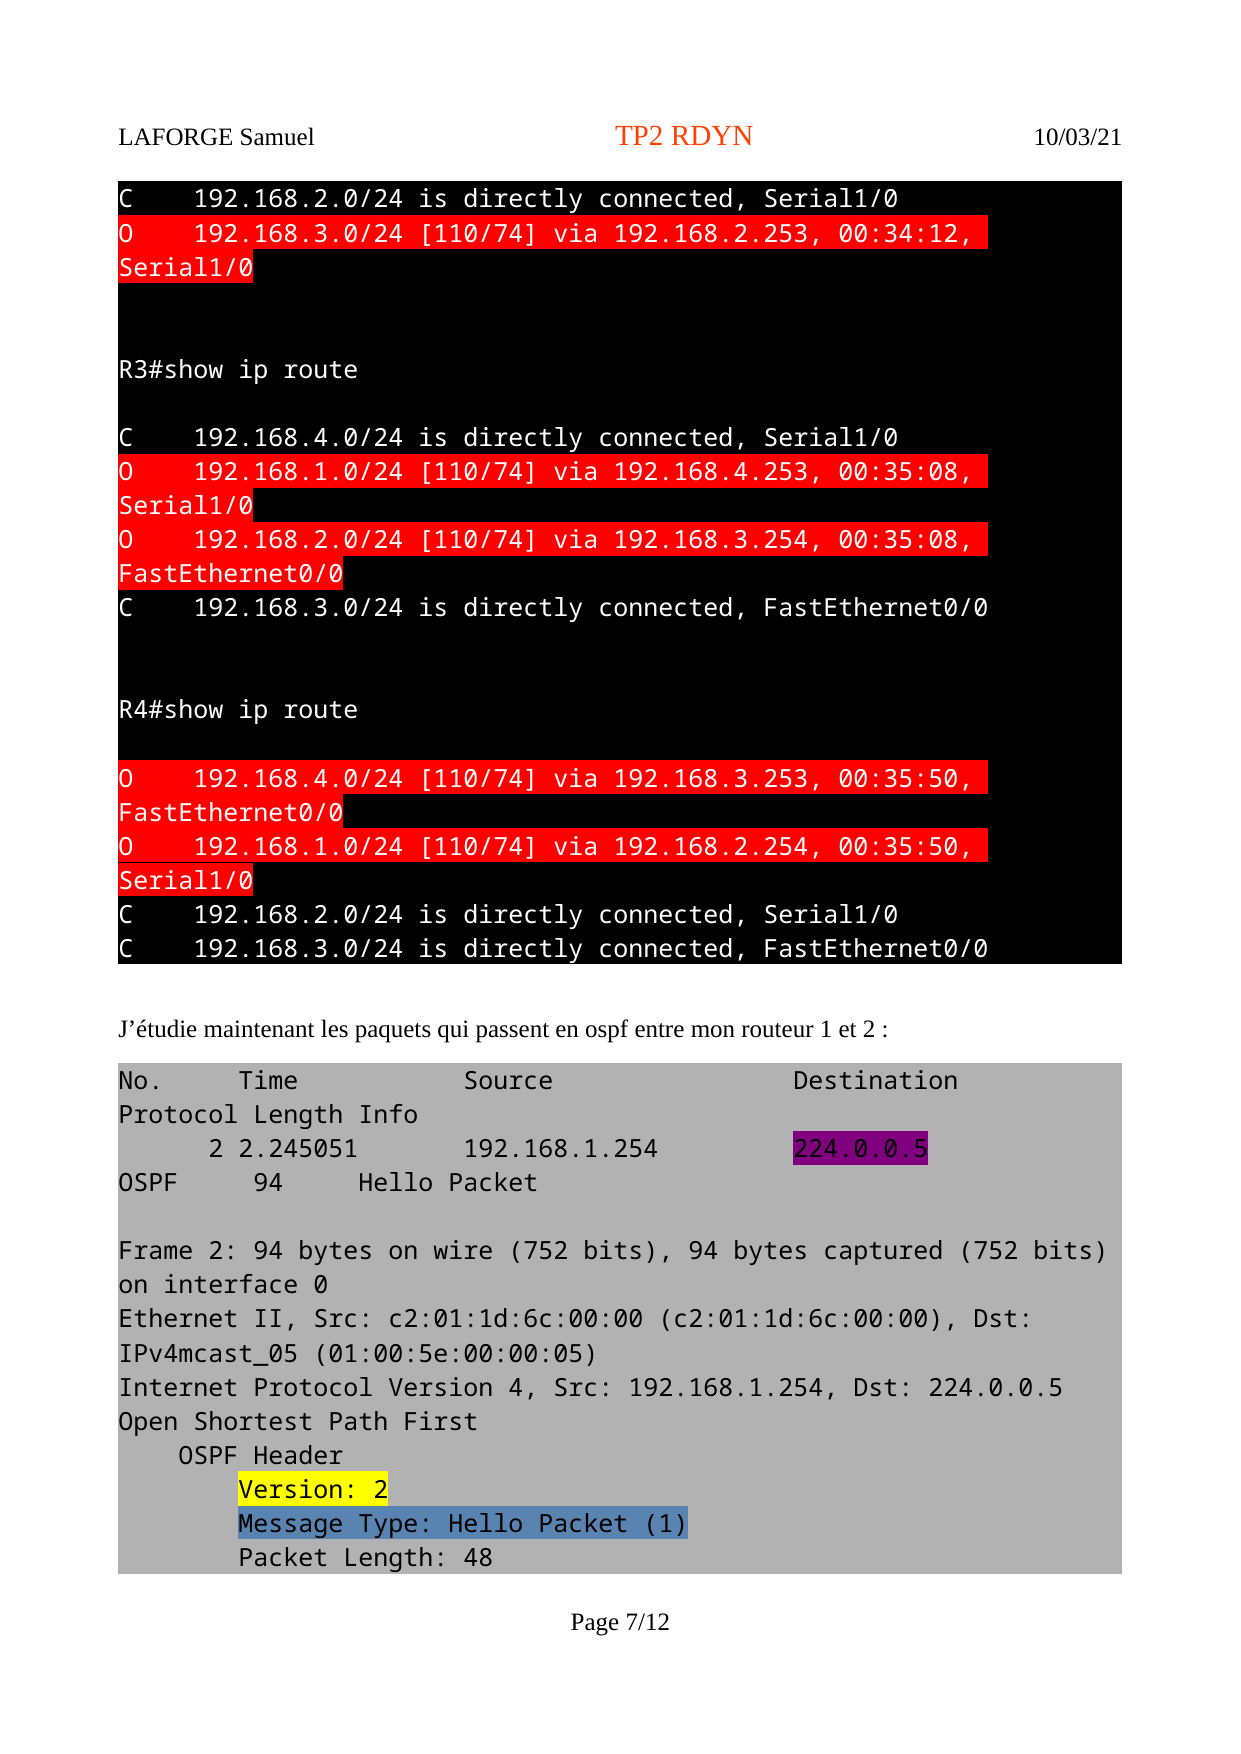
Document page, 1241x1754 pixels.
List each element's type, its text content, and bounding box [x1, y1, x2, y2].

text O 192.168.2.0/24 [110/74] via 192.168.3.254, 00:35:08, FastEthernet0/0 [118, 522, 1122, 590]
text O 192.168.3.0/24 [110/74] via 192.168.2.253, 00:34:12, Serial1/0 [118, 215, 1122, 283]
text C 192.168.2.0/24 is directly connected, Serial1/0 [118, 181, 1122, 215]
text OSPF Header [118, 1437, 1122, 1471]
text No. Time Source Destination Protocol Length Info [118, 1063, 1122, 1131]
text Frame 2: 94 bytes on wire (752 bits), 94 bytes captured (752 bits) on interface 0 [118, 1233, 1122, 1301]
text C 192.168.4.0/24 is directly connected, Serial1/0 [118, 419, 1122, 454]
text O 192.168.1.0/24 [110/74] via 192.168.2.254, 00:35:50, Serial1/0 [118, 828, 1122, 896]
text R3#show ip route [118, 351, 1122, 386]
text Internet Protocol Version 4, Src: 192.168.1.254, Dst: 224.0.0.5 [118, 1369, 1122, 1403]
text C 192.168.2.0/24 is directly connected, Serial1/0 [118, 896, 1122, 931]
text Message Type: Hello Packet (1) [118, 1506, 1122, 1539]
text O 192.168.4.0/24 [110/74] via 192.168.3.253, 00:35:50, FastEthernet0/0 [118, 760, 1122, 828]
text Ethernet II, Src: c2:01:1d:6c:00:00 (c2:01:1d:6c:00:00), Dst: IPv4mcast_05 (01:00:5e:00:00:05) [118, 1301, 1122, 1369]
text Version: 2 [118, 1471, 1122, 1506]
text R4#show ip route [118, 692, 1122, 726]
text O 192.168.1.0/24 [110/74] via 192.168.4.253, 00:35:08, Serial1/0 [118, 454, 1122, 522]
text J’étudie maintenant les paquets qui passent en ospf entre mon routeur 1 et 2 : [118, 1014, 1122, 1042]
text C 192.168.3.0/24 is directly connected, FastEthernet0/0 [118, 931, 1122, 964]
text 2 2.245051 192.168.1.254 224.0.0.5 OSPF 94 Hello Packet [118, 1131, 1122, 1199]
text Packet Length: 48 [118, 1539, 1122, 1574]
text Open Shortest Path First [118, 1403, 1122, 1437]
text C 192.168.3.0/24 is directly connected, FastEthernet0/0 [118, 590, 1122, 624]
